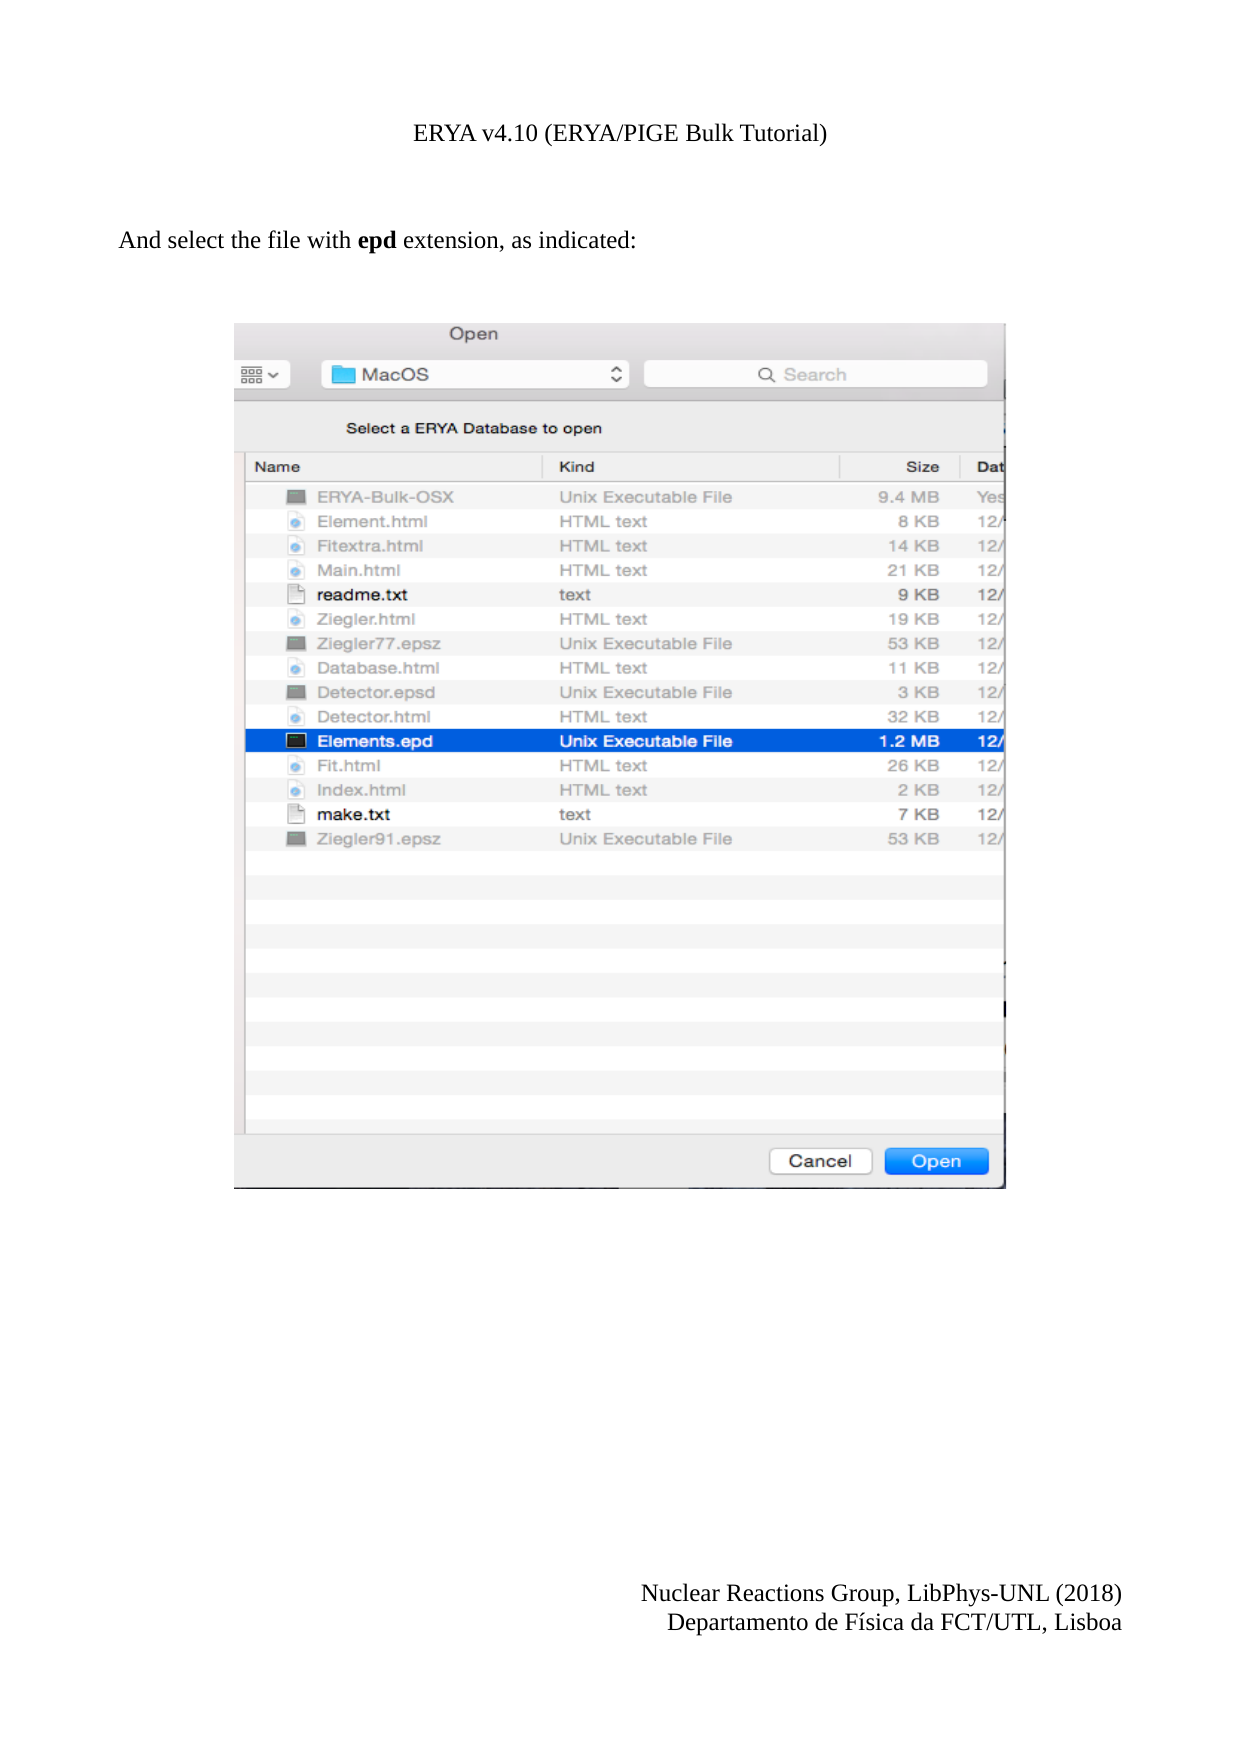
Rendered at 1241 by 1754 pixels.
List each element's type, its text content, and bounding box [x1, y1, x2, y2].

text And select the file with epd extension, as indicated: [118, 225, 1122, 254]
picture [234, 323, 1007, 1189]
